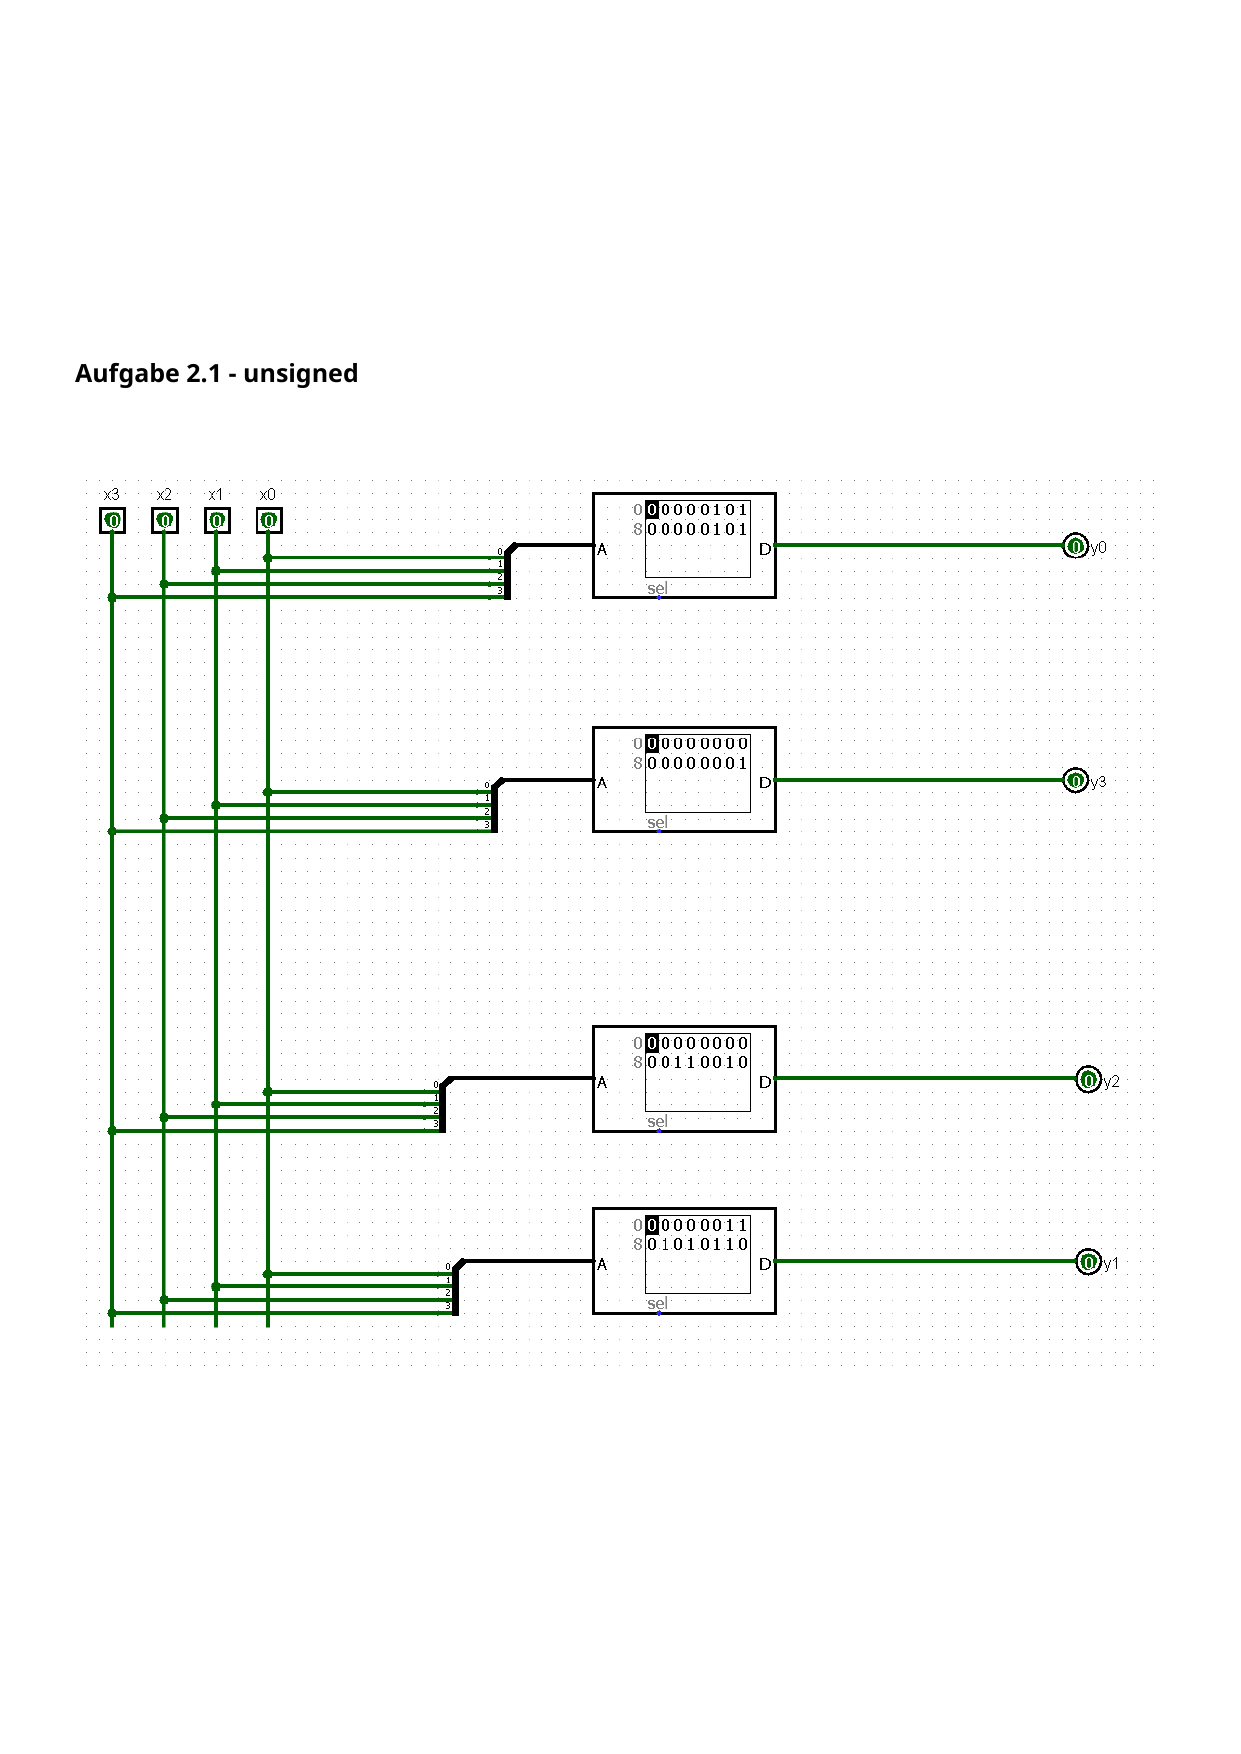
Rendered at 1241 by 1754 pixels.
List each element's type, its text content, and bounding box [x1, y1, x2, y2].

text Aufgabe 2.1 - unsigned [75, 356, 1165, 390]
